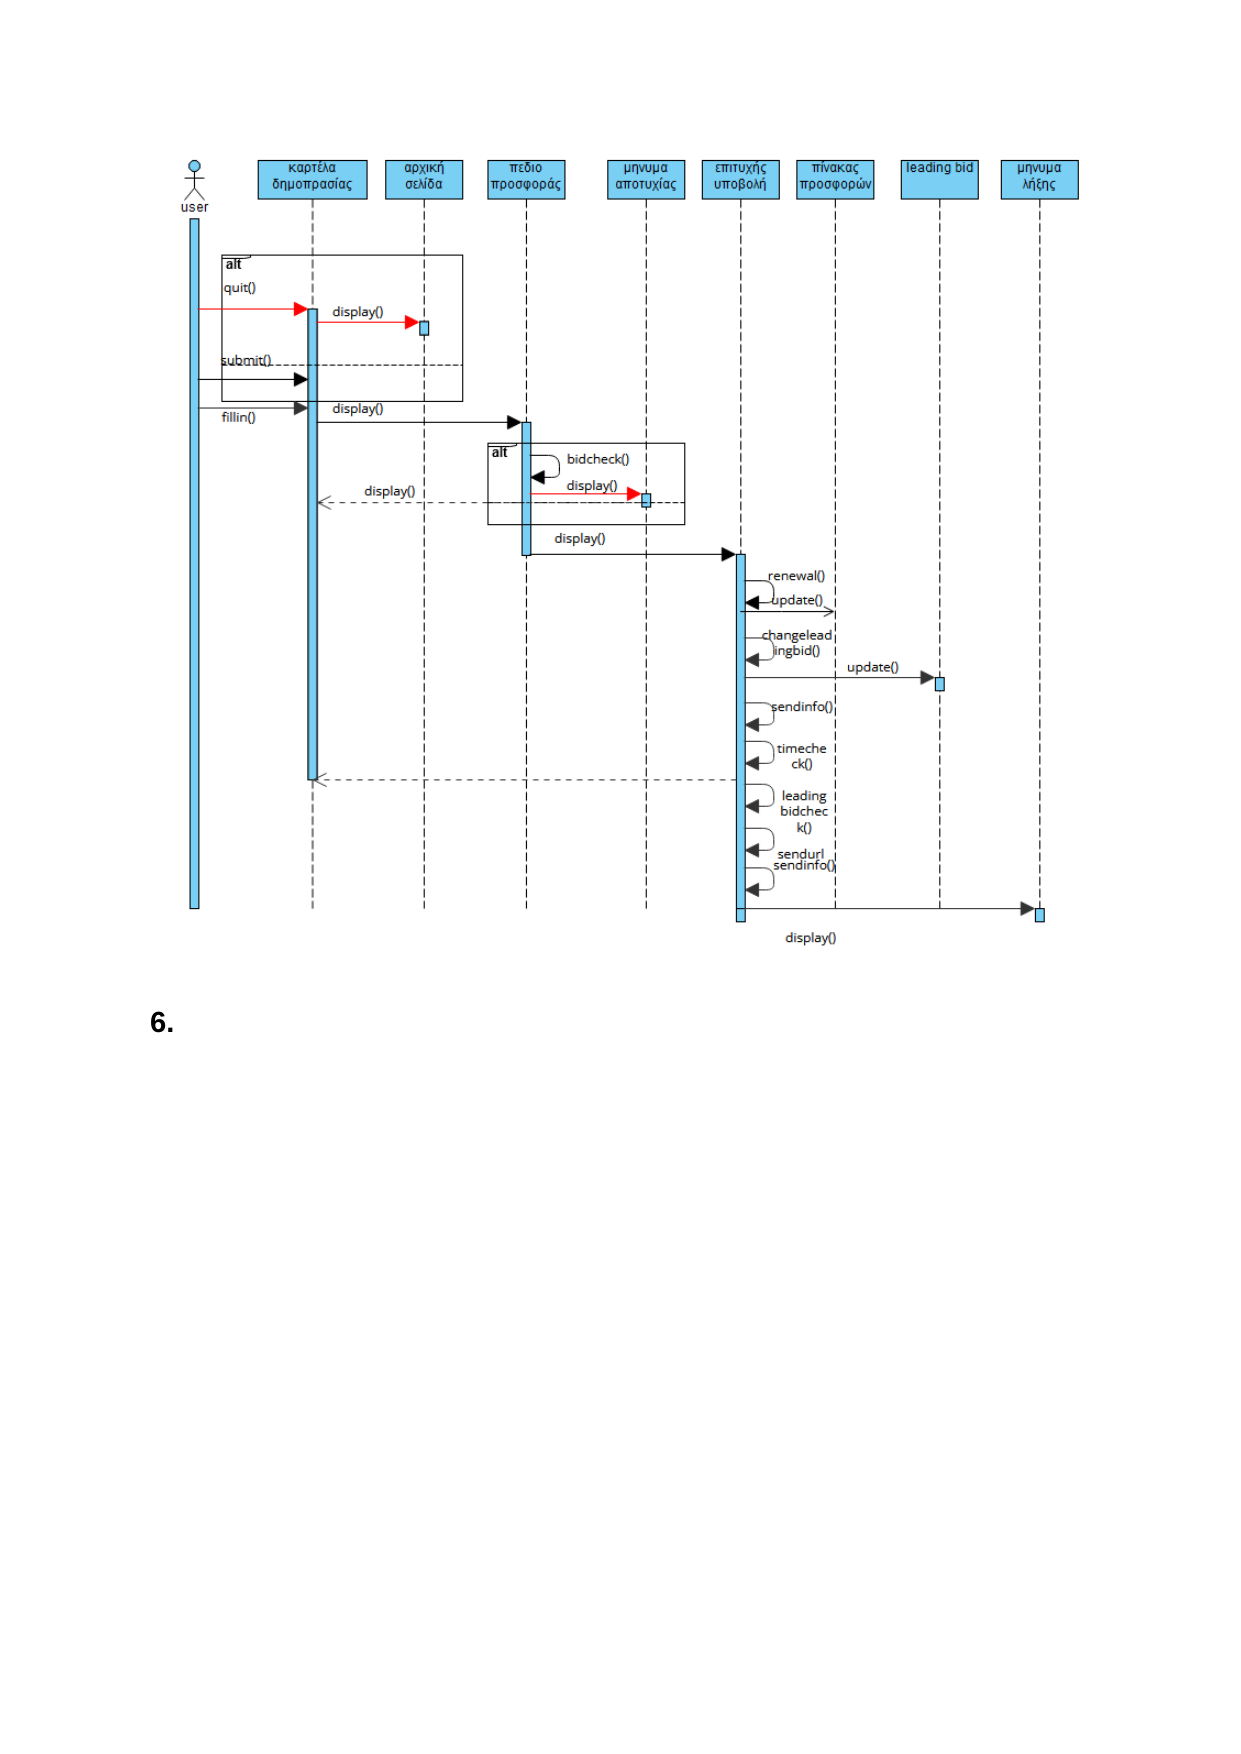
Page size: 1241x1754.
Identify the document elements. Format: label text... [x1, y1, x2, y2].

picture [150, 150, 1091, 962]
text 6. [150, 1005, 1090, 1039]
